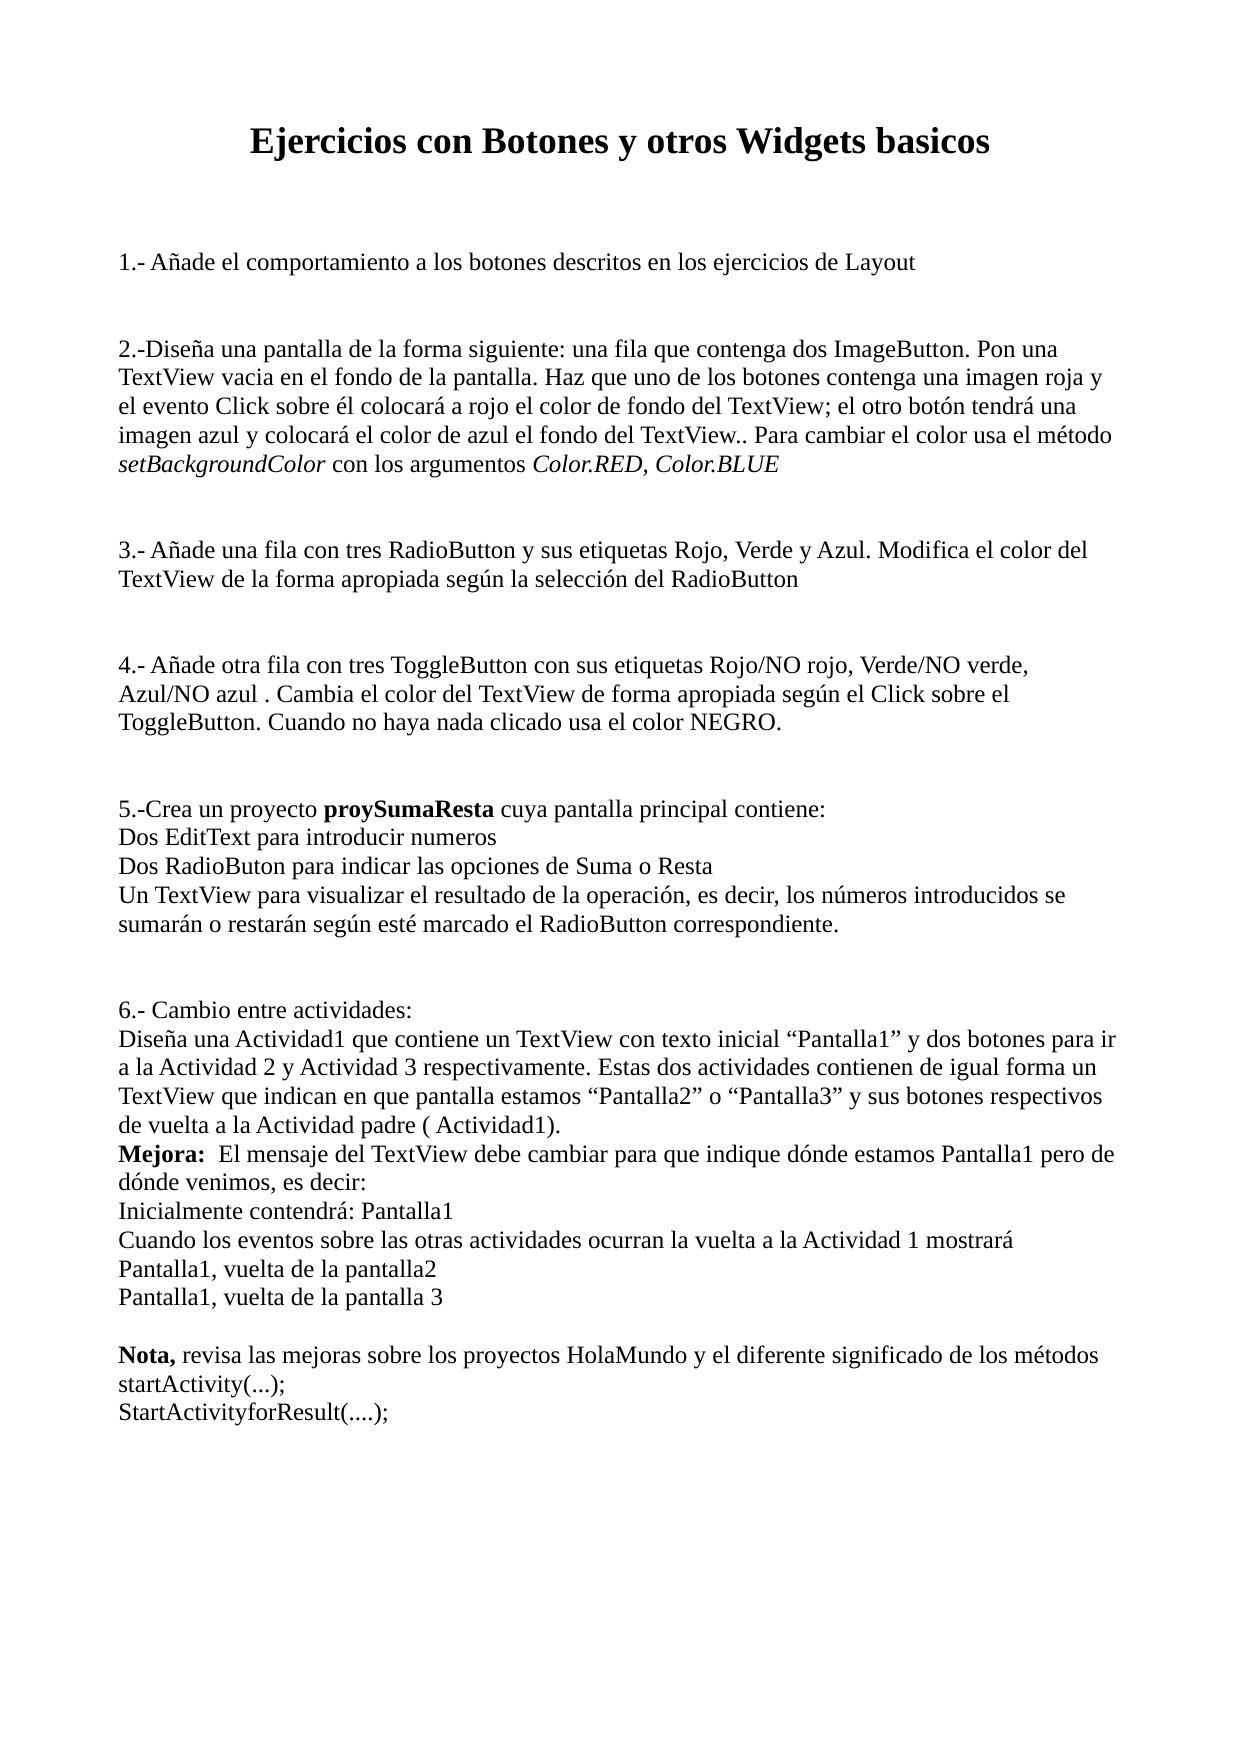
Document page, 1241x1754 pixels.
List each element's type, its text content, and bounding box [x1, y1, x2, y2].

text Pantalla1, vuelta de la pantalla2 [118, 1254, 1122, 1282]
text Nota, revisa las mejoras sobre los proyectos HolaMundo y el diferente significado de los métodos startActivity(...); [118, 1340, 1122, 1397]
text Un TextView para visualizar el resultado de la operación, es decir, los números introducidos se sumarán o restarán según esté marcado el RadioButton correspondiente. [118, 880, 1122, 937]
text Mejora: El mensaje del TextView debe cambiar para que indique dónde estamos Pantalla1 pero de dónde venimos, es decir: [118, 1139, 1122, 1196]
text 4.- Añade otra fila con tres ToggleButton con sus etiquetas Rojo/NO rojo, Verde/NO verde, Azul/NO azul . Cambia el color del TextView de forma apropiada según el Click sobre el ToggleButton. Cuando no haya nada clicado usa el color NEGRO. [118, 650, 1122, 736]
text Pantalla1, vuelta de la pantalla 3 [118, 1282, 1122, 1311]
text 2.-Diseña una pantalla de la forma siguiente: una fila que contenga dos ImageButton. Pon una TextView vacia en el fondo de la pantalla. Haz que uno de los botones contenga una imagen roja y el evento Click sobre él colocará a rojo el color de fondo del TextView; el otro botón tendrá una imagen azul y colocará el color de azul el fondo del TextView.. Para cambiar el color usa el método setBackgroundColor con los argumentos Color.RED, Color.BLUE [118, 334, 1122, 477]
text Inicialmente contendrá: Pantalla1 [118, 1196, 1122, 1225]
text 5.-Crea un proyecto proySumaResta cuya pantalla principal contiene: [118, 794, 1122, 822]
text 6.- Cambio entre actividades: [118, 995, 1122, 1024]
text Cuando los eventos sobre las otras actividades ocurran la vuelta a la Actividad 1 mostrará [118, 1225, 1122, 1254]
text 1.- Añade el comportamiento a los botones descritos en los ejercicios de Layout [118, 247, 1122, 276]
text Diseña una Actividad1 que contiene un TextView con texto inicial “Pantalla1” y dos botones para ir a la Actividad 2 y Actividad 3 respectivamente. Estas dos actividades contienen de igual forma un TextView que indican en que pantalla estamos “Pantalla2” o “Pantalla3” y sus botones respectivos de vuelta a la Actividad padre ( Actividad1). [118, 1024, 1122, 1139]
text 3.- Añade una fila con tres RadioButton y sus etiquetas Rojo, Verde y Azul. Modifica el color del TextView de la forma apropiada según la selección del RadioButton [118, 535, 1122, 592]
text Ejercicios con Botones y otros Widgets basicos [118, 118, 1122, 161]
text Dos RadioButon para indicar las opciones de Suma o Resta [118, 851, 1122, 880]
text StartActivityforResult(....); [118, 1397, 1122, 1426]
text Dos EditText para introducir numeros [118, 822, 1122, 851]
